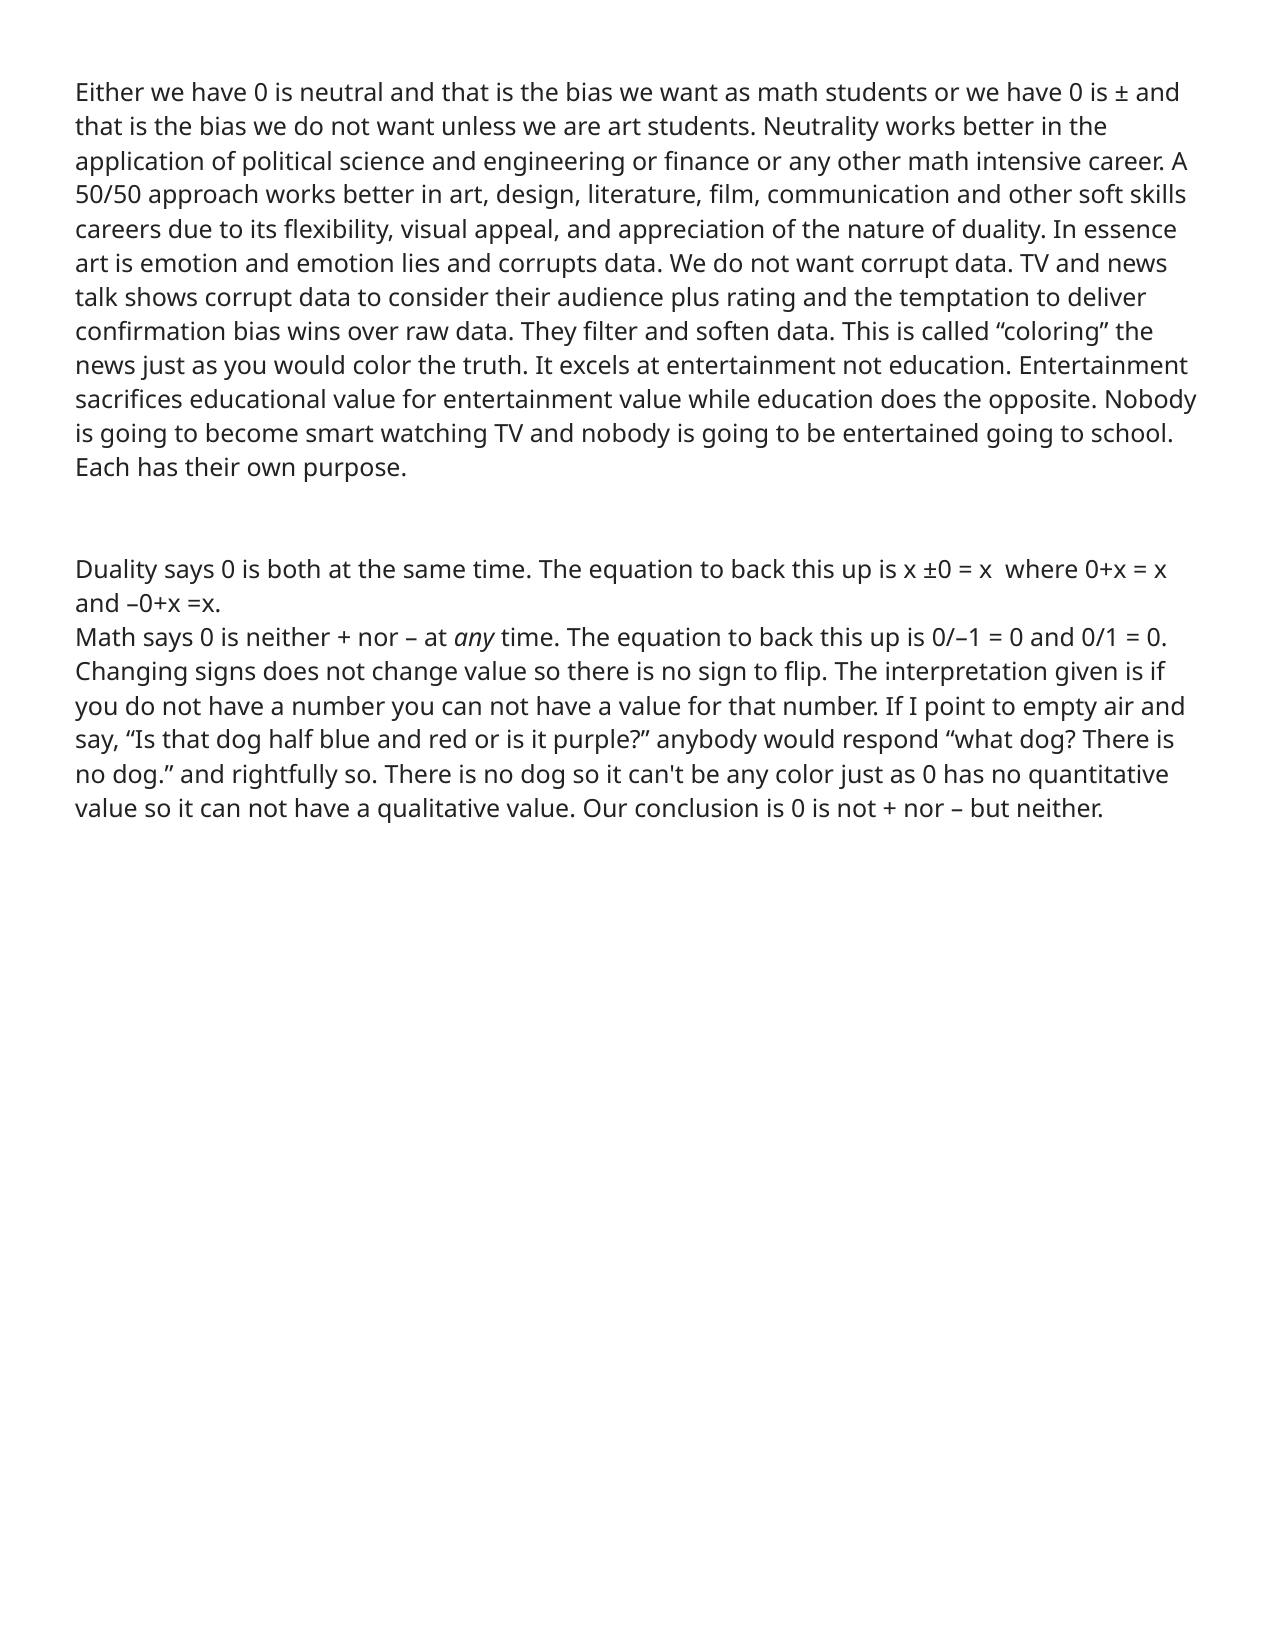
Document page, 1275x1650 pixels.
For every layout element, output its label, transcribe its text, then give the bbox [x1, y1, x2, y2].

text Either we have 0 is neutral and that is the bias we want as math students or we have 0 is ± and that is the bias we do not want unless we are art students. Neutrality works better in the application of political science and engineering or finance or any other math intensive career. A 50/50 approach works better in art, design, literature, film, communication and other soft skills careers due to its flexibility, visual appeal, and appreciation of the nature of duality. In essence art is emotion and emotion lies and corrupts data. We do not want corrupt data. TV and news talk shows corrupt data to consider their audience plus rating and the temptation to deliver confirmation bias wins over raw data. They filter and soften data. This is called “coloring” the news just as you would color the truth. It excels at entertainment not education. Entertainment sacrifices educational value for entertainment value while education does the opposite. Nobody is going to become smart watching TV and nobody is going to be entertained going to school. Each has their own purpose. [75, 75, 1200, 484]
text Math says 0 is neither + nor – at any time. The equation to back this up is 0/–1 = 0 and 0/1 = 0. Changing signs does not change value so there is no sign to flip. The interpretation given is if you do not have a number you can not have a value for that number. If I point to empty air and say, “Is that dog half blue and red or is it purple?” anybody would respond “what dog? There is no dog.” and rightfully so. There is no dog so it can't be any color just as 0 has no quantitative value so it can not have a qualitative value. Our conclusion is 0 is not + nor – but neither. [75, 620, 1200, 824]
text Duality says 0 is both at the same time. The equation to back this up is x ±0 = x where 0+x = x and –0+x =x. [75, 552, 1200, 620]
